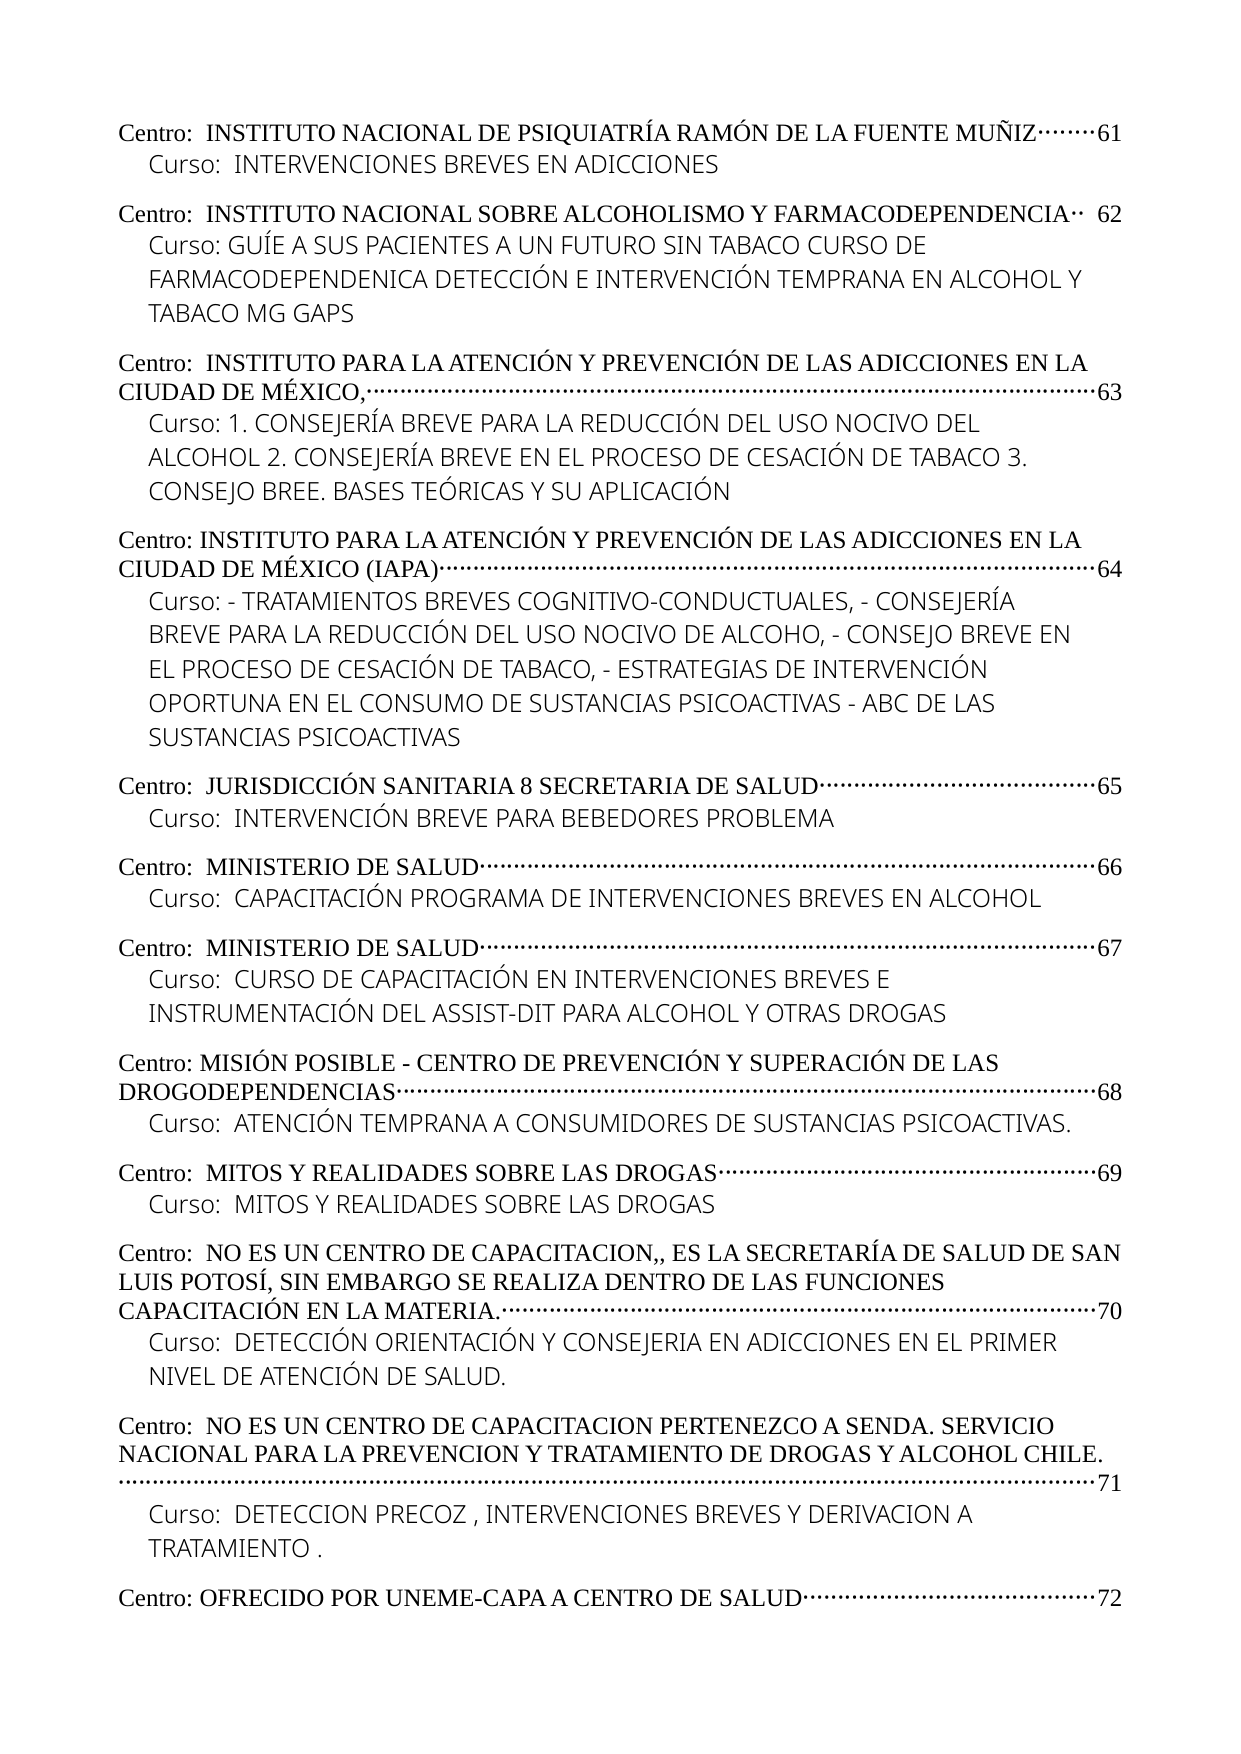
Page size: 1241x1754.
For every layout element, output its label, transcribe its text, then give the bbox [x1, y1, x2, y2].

text Curso: INTERVENCIÓN BREVE PARA BEBEDORES PROBLEMA [148, 800, 1092, 834]
text Curso: MITOS Y REALIDADES SOBRE LAS DROGAS [148, 1186, 1092, 1220]
text Centro: INSTITUTO NACIONAL SOBRE ALCOHOLISMO Y FARMACODEPENDENCIA 62 [118, 199, 1122, 228]
text Centro: MISIÓN POSIBLE - CENTRO DE PREVENCIÓN Y SUPERACIÓN DE LAS DROGODEPENDENCIAS 68 [118, 1048, 1122, 1106]
text Centro: OFRECIDO POR UNEME-CAPA A CENTRO DE SALUD 72 [118, 1583, 1122, 1612]
text Curso: 1. CONSEJERÍA BREVE PARA LA REDUCCIÓN DEL USO NOCIVO DEL ALCOHOL 2. CONSEJERÍA BREVE EN EL PROCESO DE CESACIÓN DE TABACO 3. CONSEJO BREE. BASES TEÓRICAS Y SU APLICACIÓN [148, 405, 1092, 508]
text Curso: CURSO DE CAPACITACIÓN EN INTERVENCIONES BREVES E INSTRUMENTACIÓN DEL ASSIST-DIT PARA ALCOHOL Y OTRAS DROGAS [148, 962, 1092, 1030]
text Centro: INSTITUTO NACIONAL DE PSIQUIATRÍA RAMÓN DE LA FUENTE MUÑIZ 61 [118, 118, 1122, 147]
text Curso: CAPACITACIÓN PROGRAMA DE INTERVENCIONES BREVES EN ALCOHOL [148, 881, 1092, 915]
text Centro: INSTITUTO PARA LA ATENCIÓN Y PREVENCIÓN DE LAS ADICCIONES EN LA CIUDAD DE MÉXICO (IAPA) 64 [118, 526, 1122, 583]
text Centro: NO ES UN CENTRO DE CAPACITACION,, ES LA SECRETARÍA DE SALUD DE SAN LUIS POTOSÍ, SIN EMBARGO SE REALIZA DENTRO DE LAS FUNCIONES CAPACITACIÓN EN LA MATERIA. 70 [118, 1238, 1122, 1325]
text Centro: JURISDICCIÓN SANITARIA 8 SECRETARIA DE SALUD 65 [118, 771, 1122, 800]
text Centro: MINISTERIO DE SALUD 67 [118, 933, 1122, 962]
text Curso: ATENCIÓN TEMPRANA A CONSUMIDORES DE SUSTANCIAS PSICOACTIVAS. [148, 1106, 1092, 1139]
text Centro: INSTITUTO PARA LA ATENCIÓN Y PREVENCIÓN DE LAS ADICCIONES EN LA CIUDAD DE MÉXICO, 63 [118, 348, 1122, 405]
text Curso: GUÍE A SUS PACIENTES A UN FUTURO SIN TABACO CURSO DE FARMACODEPENDENICA DETECCIÓN E INTERVENCIÓN TEMPRANA EN ALCOHOL Y TABACO MG GAPS [148, 228, 1092, 330]
text Centro: MITOS Y REALIDADES SOBRE LAS DROGAS 69 [118, 1158, 1122, 1186]
text Centro: NO ES UN CENTRO DE CAPACITACION PERTENEZCO A SENDA. SERVICIO NACIONAL PARA LA PREVENCION Y TRATAMIENTO DE DROGAS Y ALCOHOL CHILE. 71 [118, 1411, 1122, 1497]
text Curso: INTERVENCIONES BREVES EN ADICCIONES [148, 147, 1092, 181]
text Curso: - TRATAMIENTOS BREVES COGNITIVO-CONDUCTUALES, - CONSEJERÍA BREVE PARA LA REDUCCIÓN DEL USO NOCIVO DE ALCOHO, - CONSEJO BREVE EN EL PROCESO DE CESACIÓN DE TABACO, - ESTRATEGIAS DE INTERVENCIÓN OPORTUNA EN EL CONSUMO DE SUSTANCIAS PSICOACTIVAS - ABC DE LAS SUSTANCIAS PSICOACTIVAS [148, 583, 1092, 753]
text Curso: DETECCIÓN ORIENTACIÓN Y CONSEJERIA EN ADICCIONES EN EL PRIMER NIVEL DE ATENCIÓN DE SALUD. [148, 1325, 1092, 1393]
text Centro: MINISTERIO DE SALUD 66 [118, 852, 1122, 881]
text Curso: DETECCION PRECOZ , INTERVENCIONES BREVES Y DERIVACION A TRATAMIENTO . [148, 1497, 1092, 1565]
